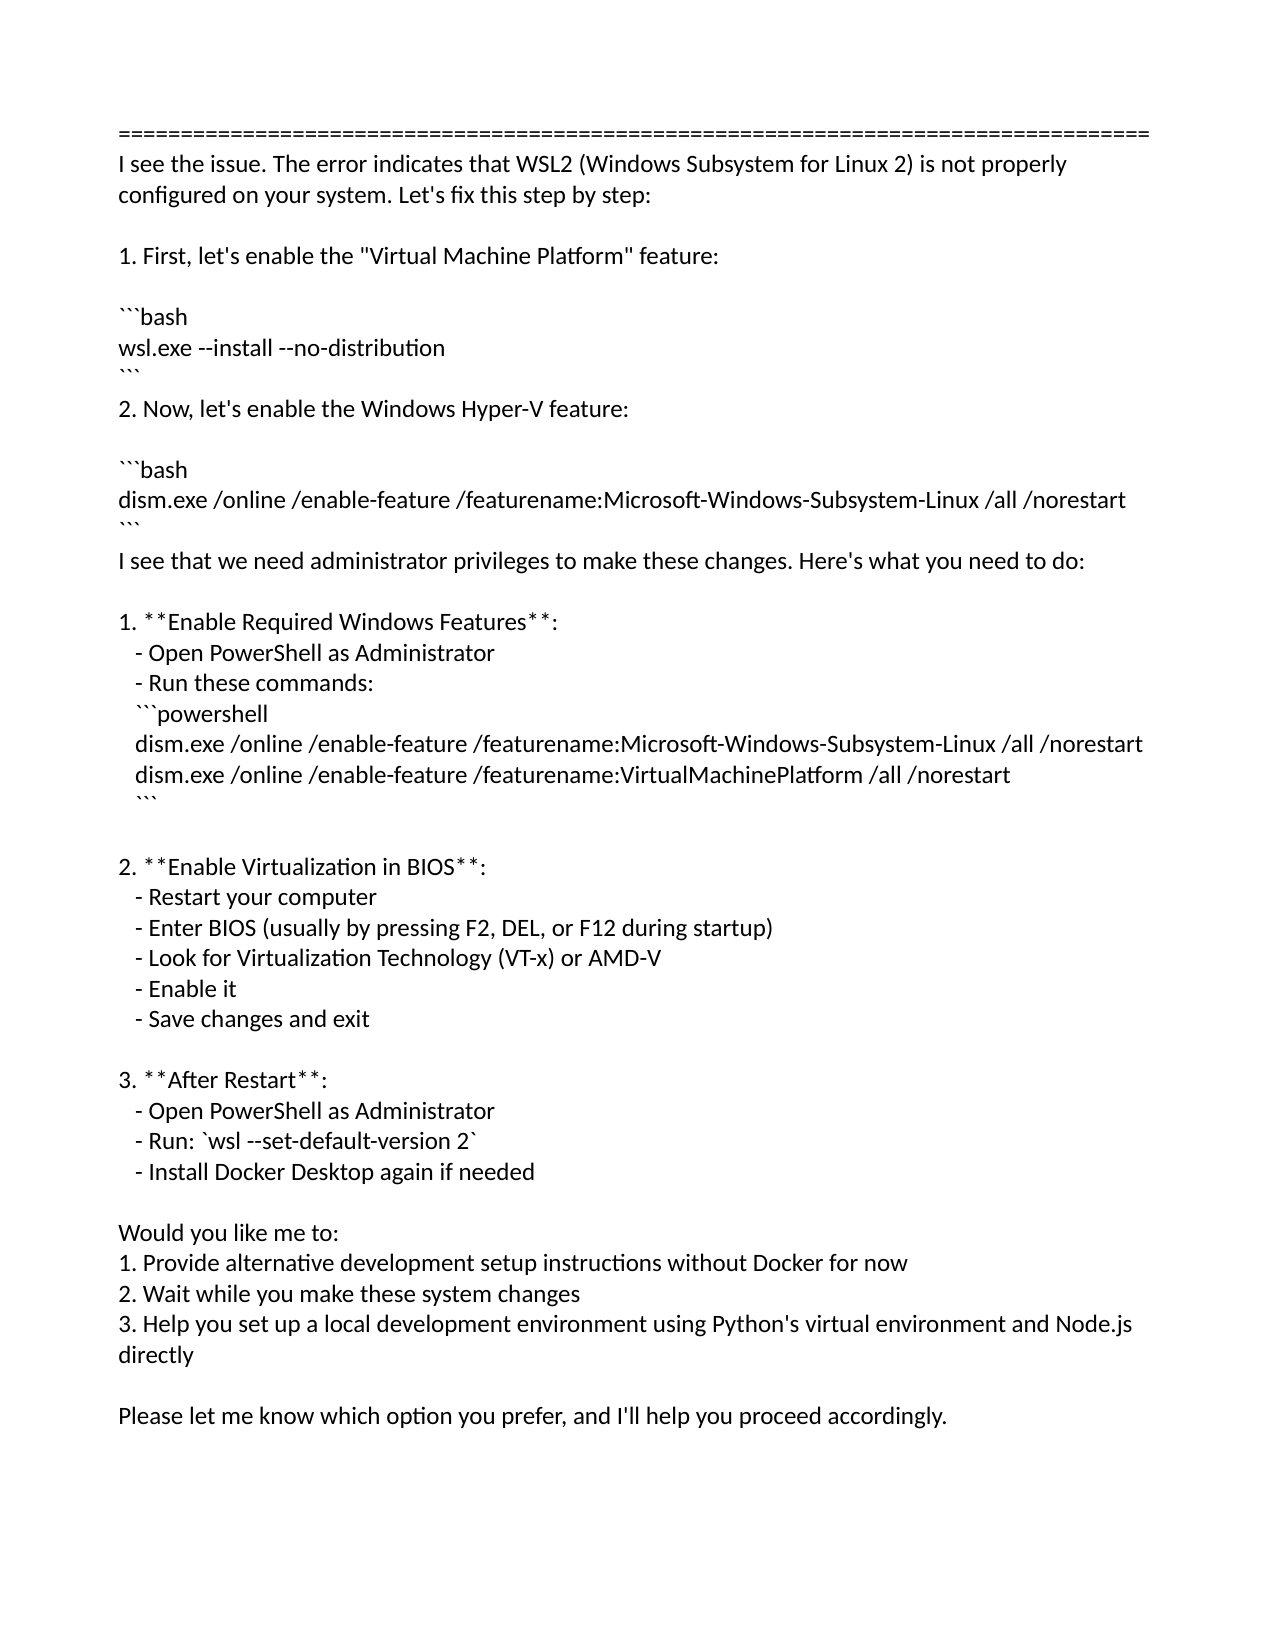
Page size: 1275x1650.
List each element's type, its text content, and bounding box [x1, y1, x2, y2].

text =================================================================================== [118, 118, 1157, 149]
text I see the issue. The error indicates that WSL2 (Windows Subsystem for Linux 2) is not properly configured on your system. Let's fix this step by step: 1. First, let's enable the "Virtual Machine Platform" feature: ```bash wsl.exe --install --no-distribution ``` 2. Now, let's enable the Windows Hyper-V feature: ```bash dism.exe /online /enable-feature /featurename:Microsoft-Windows-Subsystem-Linux /all /norestart ``` I see that we need administrator privileges to make these changes. Here's what you need to do: 1. **Enable Required Windows Features**: - Open PowerShell as Administrator - Run these commands: ```powershell dism.exe /online /enable-feature /featurename:Microsoft-Windows-Subsystem-Linux /all /norestart dism.exe /online /enable-feature /featurename:VirtualMachinePlatform /all /norestart ``` 2. **Enable Virtualization in BIOS**: - Restart your computer - Enter BIOS (usually by pressing F2, DEL, or F12 during startup) - Look for Virtualization Technology (VT-x) or AMD-V - Enable it - Save changes and exit 3. **After Restart**: - Open PowerShell as Administrator - Run: `wsl --set-default-version 2` - Install Docker Desktop again if needed Would you like me to: 1. Provide alternative development setup instructions without Docker for now 2. Wait while you make these system changes 3. Help you set up a local development environment using Python's virtual environment and Node.js directly Please let me know which option you prefer, and I'll help you proceed accordingly. [118, 149, 1157, 1461]
